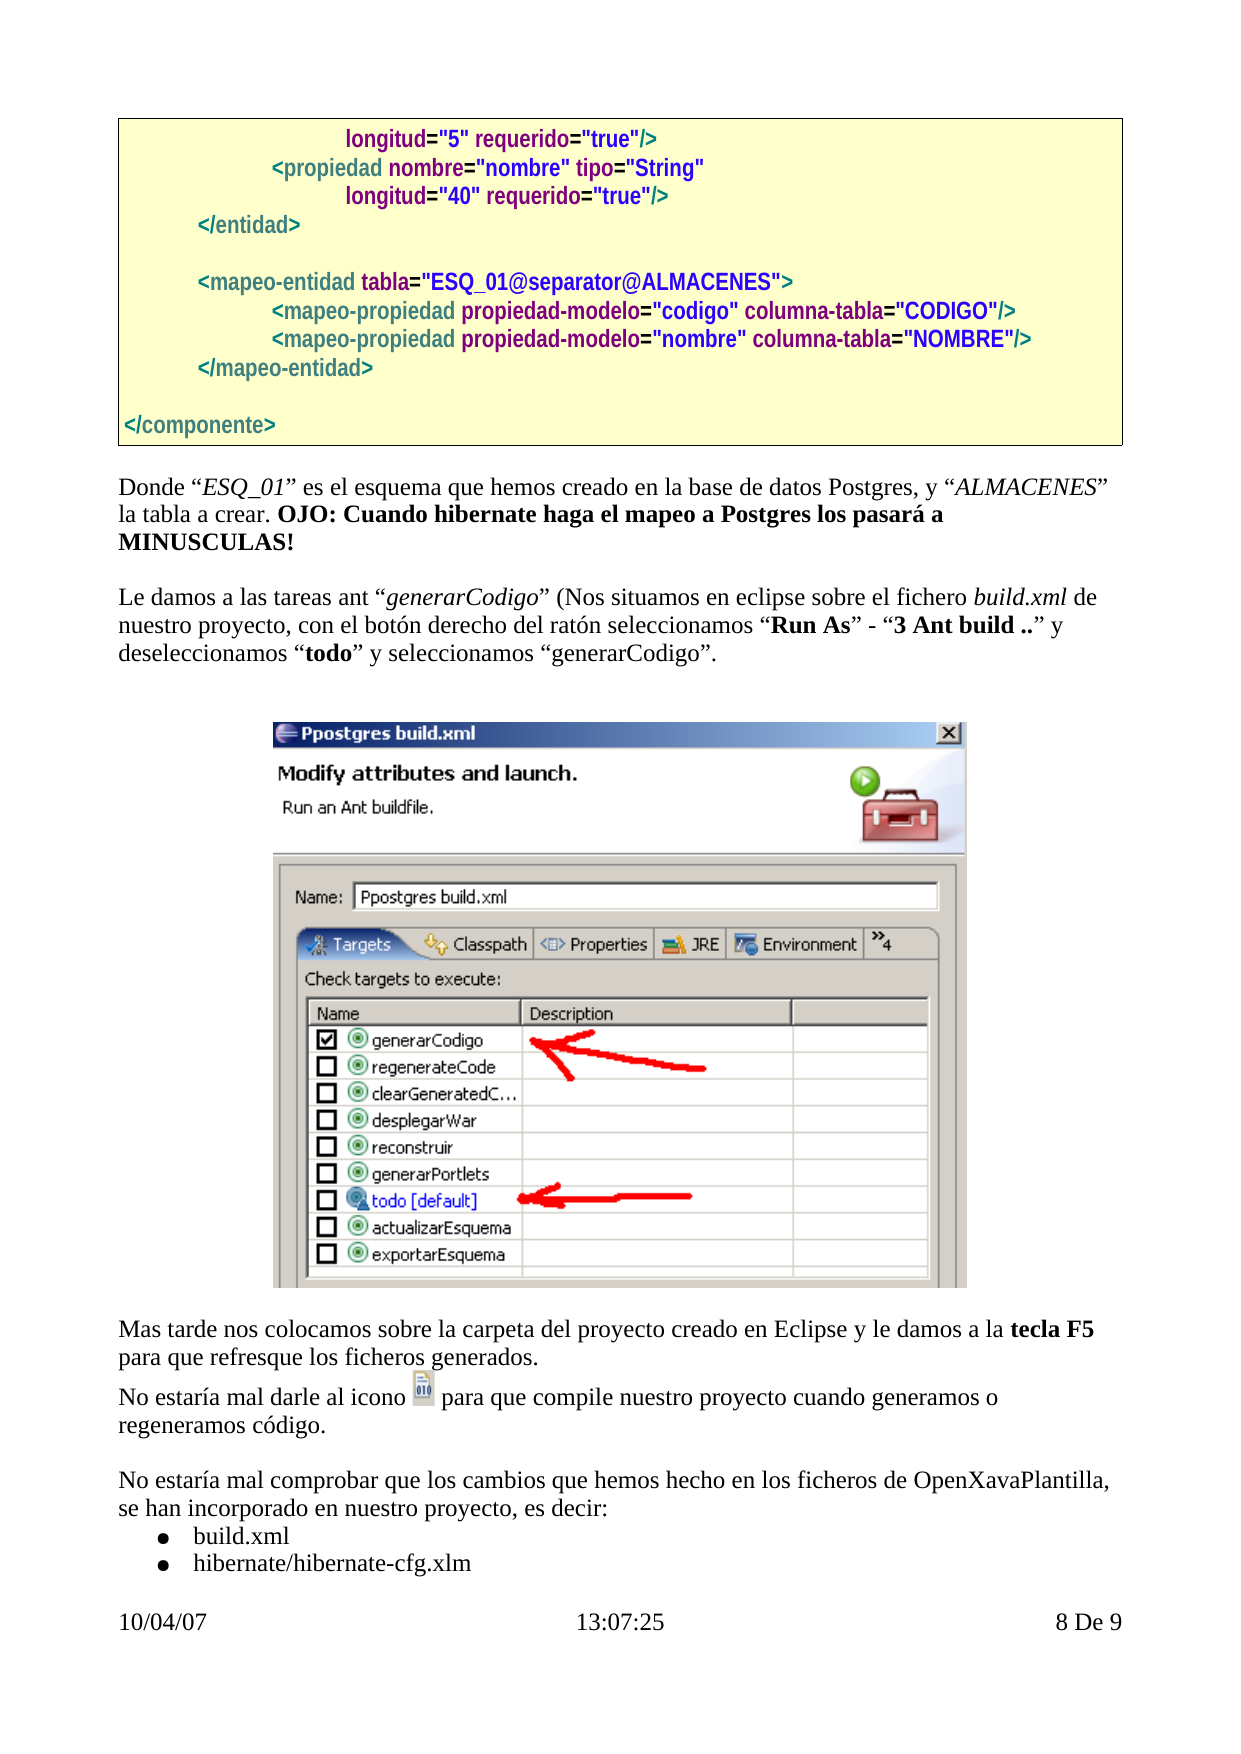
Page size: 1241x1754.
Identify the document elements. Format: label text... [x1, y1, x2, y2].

list build.xml [156, 1522, 1122, 1549]
list hibernate/hibernate-cfg.xlm [156, 1549, 1122, 1577]
text No estaría mal comprobar que los cambios que hemos hecho en los ficheros de OpenXavaPlantilla, se han incorporado en nuestro proyecto, es decir: [118, 1466, 1122, 1522]
text No estaría mal darle al icono para que compile nuestro proyecto cuando generamos o regeneramos código. [118, 1371, 1122, 1439]
text Le damos a las tareas ant “generarCodigo” (Nos situamos en eclipse sobre el fichero build.xml de nuestro proyecto, con el botón derecho del ratón seleccionamos “Run As” - “3 Ant build ..” y deseleccionamos “todo” y seleccionamos “generarCodigo”. [118, 583, 1122, 667]
table_header longitud="5" requerido="true"/> <propiedad nombre="nombre" tipo="String" longitud="40" requerido="true"/> </entidad> <mapeo-entidad tabla="ESQ_01@separator@ALMACENES"> <mapeo-propiedad propiedad-modelo="codigo" columna-tabla="CODIGO"/> <mapeo-propiedad propiedad-modelo="nombre" columna-tabla="NOMBRE"/> </mapeo-entidad> </componente> [119, 119, 1122, 445]
text Donde “ESQ_01” es el esquema que hemos creado en la base de datos Postgres, y “ALMACENES” la tabla a crear. OJO: Cuando hibernate haga el mapeo a Postgres los pasará a MINUSCULAS! [118, 473, 1122, 556]
text Mas tarde nos colocamos sobre la carpeta del proyecto creado en Eclipse y le damos a la tecla F5 para que refresque los ficheros generados. [118, 1315, 1122, 1371]
